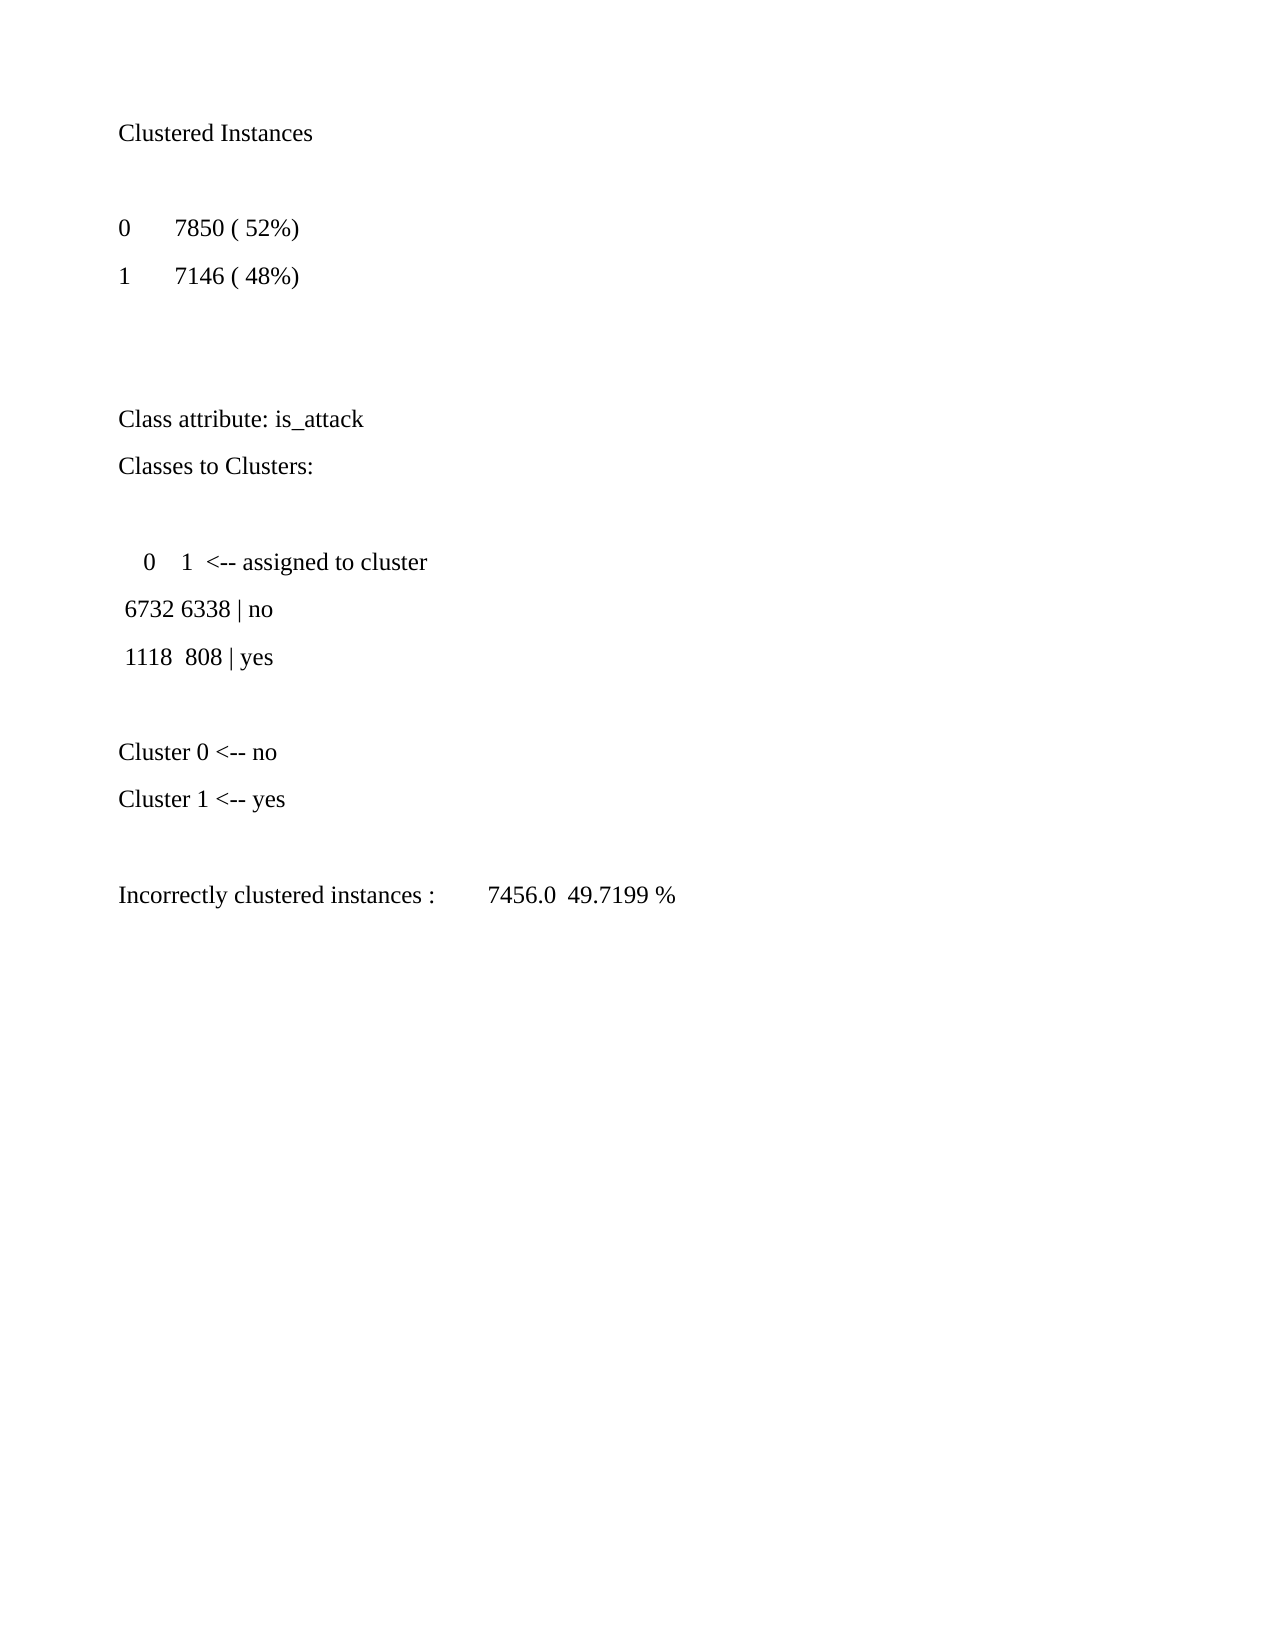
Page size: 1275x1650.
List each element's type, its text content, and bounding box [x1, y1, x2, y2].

text Class attribute: is_attack [118, 404, 1157, 432]
text Clustered Instances [118, 118, 1157, 147]
text Cluster 0 <-- no [118, 737, 1157, 766]
text 0 1 <-- assigned to cluster [118, 547, 1157, 575]
text Cluster 1 <-- yes [118, 784, 1157, 813]
text 0 7850 ( 52%) [118, 213, 1157, 242]
text 6732 6338 | no [118, 594, 1157, 623]
text Incorrectly clustered instances : 7456.0 49.7199 % [118, 880, 1157, 908]
text 1118 808 | yes [118, 642, 1157, 671]
text Classes to Clusters: [118, 451, 1157, 480]
text 1 7146 ( 48%) [118, 261, 1157, 290]
